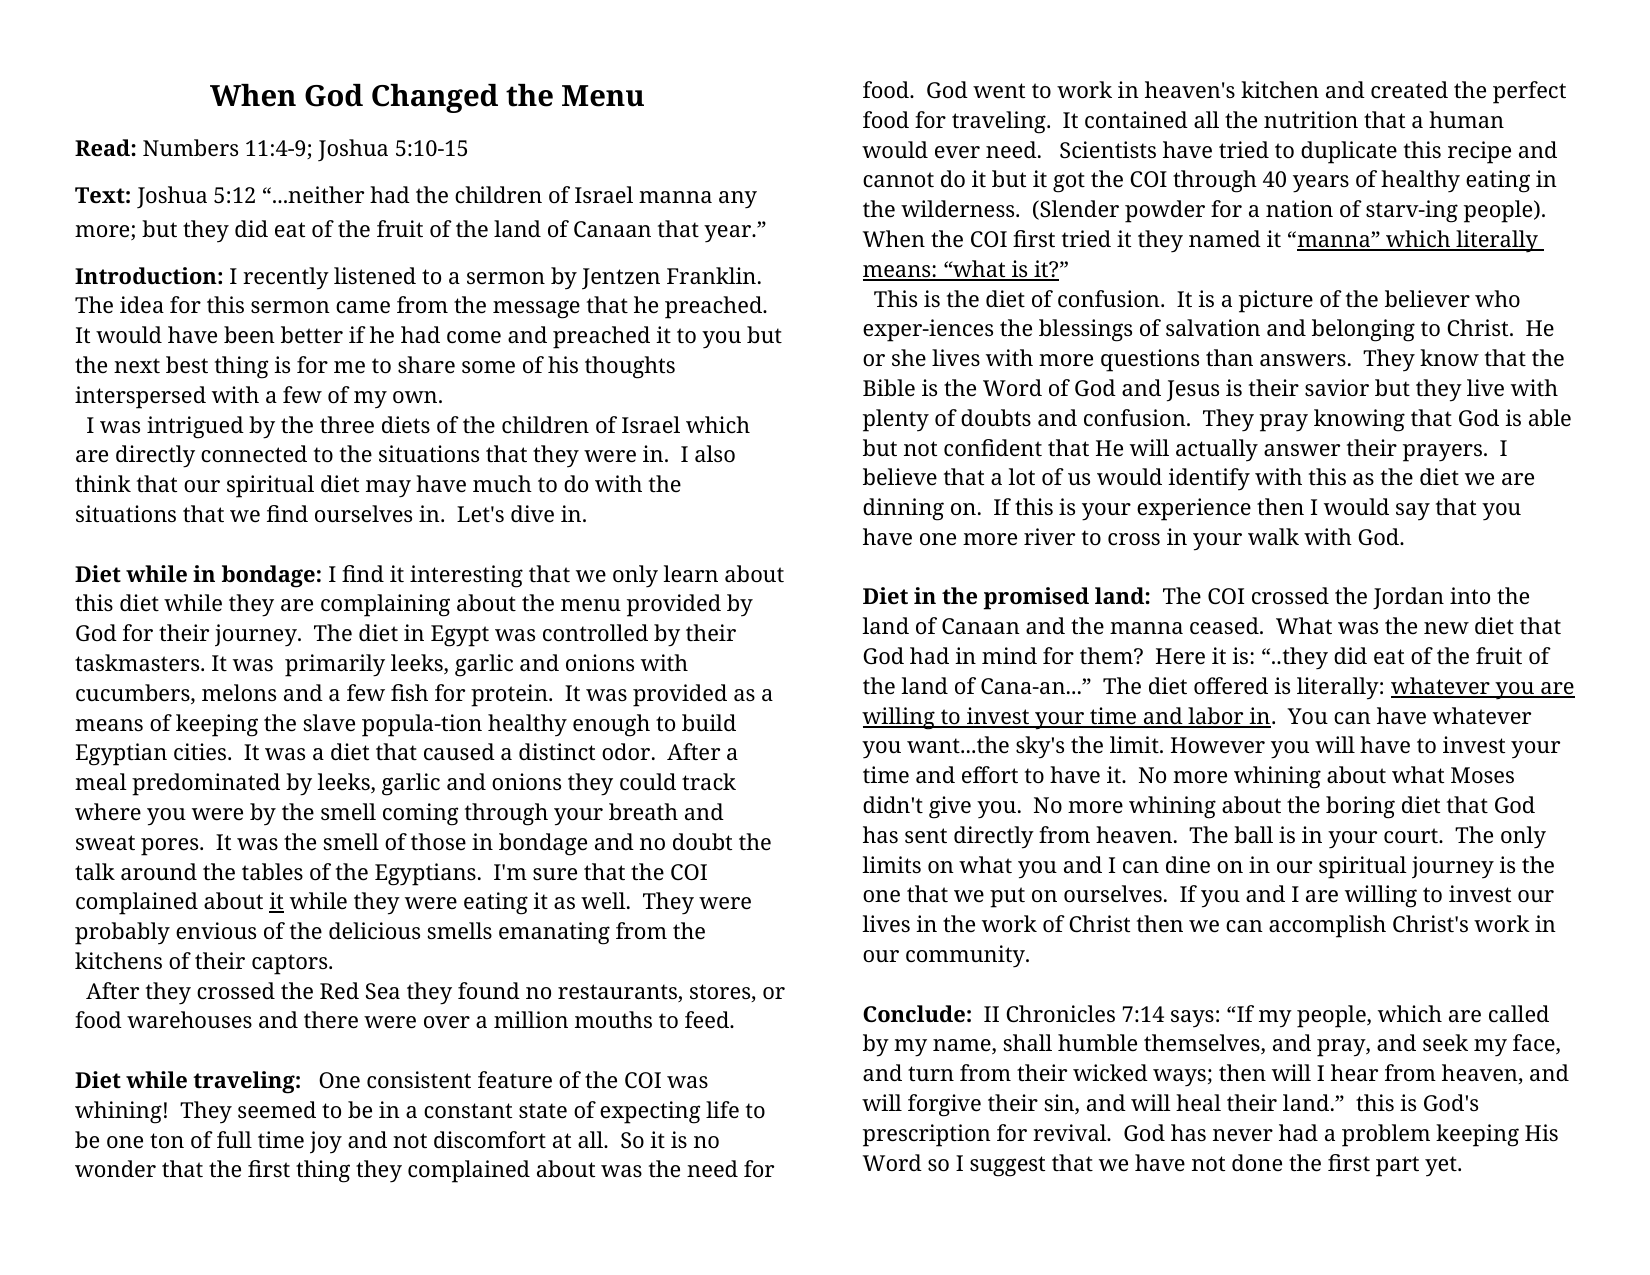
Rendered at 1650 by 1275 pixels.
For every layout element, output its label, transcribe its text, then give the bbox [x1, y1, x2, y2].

text Introduction: I recently listened to a sermon by Jentzen Franklin. The idea for this sermon came from the message that he preached. It would have been better if he had come and preached it to you but the next best thing is for me to share some of his thoughts interspersed with a few of my own. [75, 261, 787, 409]
text When God Changed the Menu [75, 75, 787, 115]
text I was intrigued by the three diets of the children of Israel which are directly connected to the situations that they were in. I also think that our spiritual diet may have much to do with the situations that we find ourselves in. Let's dive in. [75, 409, 787, 529]
text Read: Numbers 11:4-9; Joshua 5:10-15 [75, 133, 787, 163]
text Diet while in bondage: I find it interesting that we only learn about this diet while they are complaining about the menu provided by God for their journey. The diet in Egypt was controlled by their taskmasters. It was primarily leeks, garlic and onions with cucumbers, melons and a few fish for protein. It was provided as a means of keeping the slave popula-tion healthy enough to build Egyptian cities. It was a diet that caused a distinct odor. After a meal predominated by leeks, garlic and onions they could track where you were by the smell coming through your breath and sweat pores. It was the smell of those in bondage and no doubt the talk around the tables of the Egyptians. I'm sure that the COI complained about it while they were eating it as well. They were probably envious of the delicious smells emanating from the kitchens of their captors. [75, 558, 787, 976]
text food. God went to work in heaven's kitchen and created the perfect food for traveling. It contained all the nutrition that a human would ever need. Scientists have tried to duplicate this recipe and cannot do it but it got the COI through 40 years of healthy eating in the wilderness. (Slender powder for a nation of starv-ing people). When the COI first tried it they named it “manna” which literally means: “what is it?” [862, 75, 1575, 283]
text Text: Joshua 5:12 “...neither had the children of Israel manna any more; but they did eat of the fruit of the land of Canaan that year.” [75, 180, 787, 244]
text After they crossed the Red Sea they found no restaurants, stores, or food warehouses and there were over a million mouths to feed. [75, 976, 787, 1035]
text Conclude: II Chronicles 7:14 says: “If my people, which are called by my name, shall humble themselves, and pray, and seek my face, and turn from their wicked ways; then will I hear from heaven, and will forgive their sin, and will heal their land.” this is God's prescription for revival. God has never had a problem keeping His Word so I suggest that we have not done the first part yet. [862, 998, 1575, 1177]
text Diet in the promised land: The COI crossed the Jordan into the land of Canaan and the manna ceased. What was the new diet that God had in mind for them? Here it is: “..they did eat of the fruit of the land of Cana-an...” The diet offered is literally: whatever you are willing to invest your time and labor in. You can have whatever you want...the sky's the limit. However you will have to invest your time and effort to have it. No more whining about what Moses didn't give you. No more whining about the boring diet that God has sent directly from heaven. The ball is in your court. The only limits on what you and I can dine on in our spiritual journey is the one that we put on ourselves. If you and I are willing to invest our lives in the work of Christ then we can accomplish Christ's work in our community. [862, 581, 1575, 969]
text Diet while traveling: One consistent feature of the COI was whining! They seemed to be in a constant state of expecting life to be one ton of full time joy and not discomfort at all. So it is no wonder that the first thing they complained about was the need for [75, 1065, 787, 1184]
text This is the diet of confusion. It is a picture of the believer who exper-iences the blessings of salvation and belonging to Christ. He or she lives with more questions than answers. They know that the Bible is the Word of God and Jesus is their savior but they live with plenty of doubts and confusion. They pray knowing that God is able but not confident that He will actually answer their prayers. I believe that a lot of us would identify with this as the diet we are dinning on. If this is your experience then I would say that you have one more river to cross in your walk with God. [862, 283, 1575, 552]
